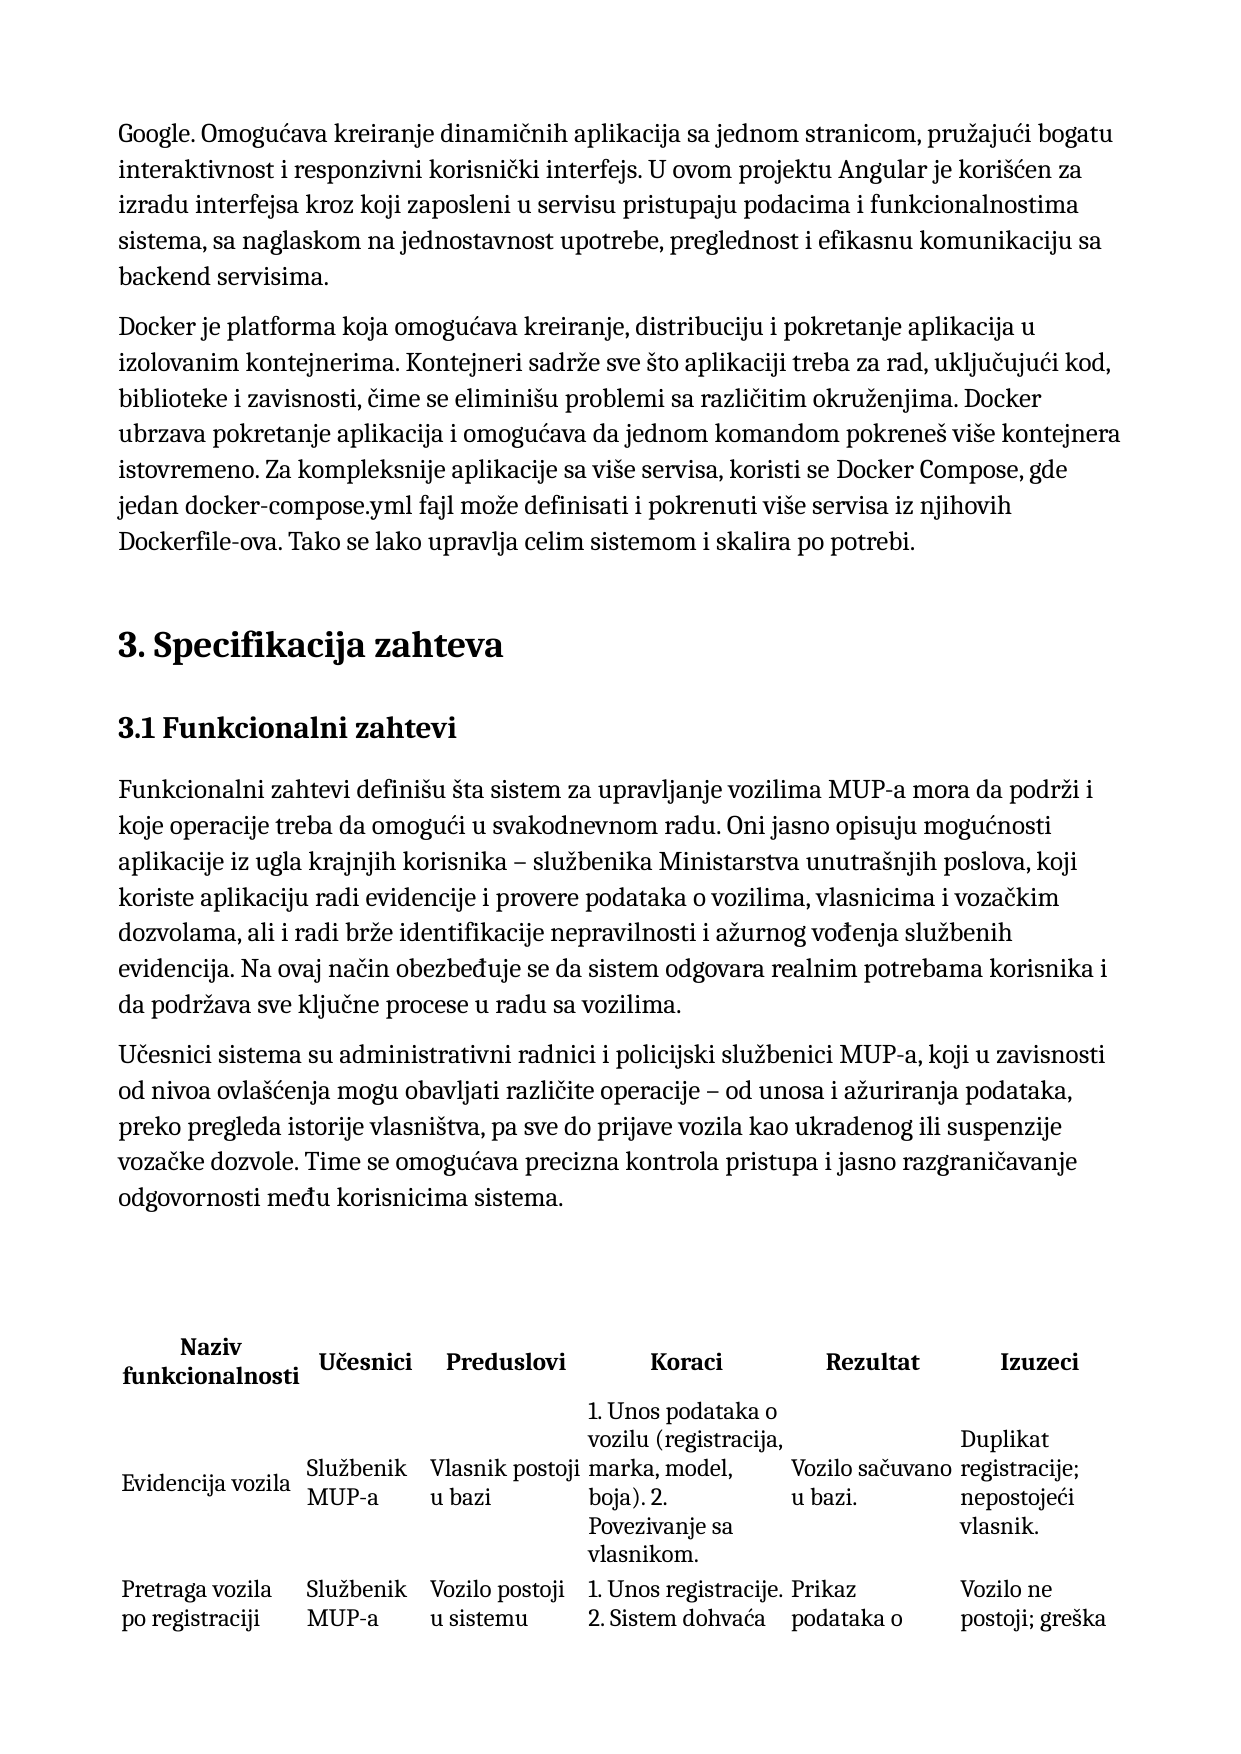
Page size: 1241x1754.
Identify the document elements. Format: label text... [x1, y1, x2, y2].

text 3.1 Funkcionalni zahtevi [118, 710, 1122, 746]
text Google. Omogućava kreiranje dinamičnih aplikacija sa jednom stranicom, pružajući bogatu interaktivnost i responzivni korisnički interfejs. U ovom projektu Angular je korišćen za izradu interfejsa kroz koji zaposleni u servisu pristupaju podacima i funkcionalnostima sistema, sa naglaskom na jednostavnost upotrebe, preglednost i efikasnu komunikaciju sa backend servisima. [118, 118, 1122, 292]
table_cell Prikaz podataka o [788, 1572, 957, 1635]
text Učesnici sistema su administrativni radnici i policijski službenici MUP-a, koji u zavisnosti od nivoa ovlašćenja mogu obavljati različite operacije – od unosa i ažuriranja podataka, preko pregleda istorije vlasništva, pa sve do prijave vozila kao ukradenog ili suspenzije vozačke dozvole. Time se omogućava precizna kontrola pristupa i jasno razgraničavanje odgovornosti među korisnicima sistema. [118, 1039, 1122, 1213]
table_cell Vozilo sačuvano u bazi. [788, 1394, 957, 1572]
table_cell Pretraga vozila po registraciji [118, 1572, 304, 1635]
table_header Učesnici [304, 1330, 427, 1394]
table_cell Službenik MUP-a [304, 1394, 427, 1572]
table_header Koraci [585, 1330, 788, 1394]
text Docker je platforma koja omogućava kreiranje, distribuciju i pokretanje aplikacija u izolovanim kontejnerima. Kontejneri sadrže sve što aplikaciji treba za rad, uključujući kod, biblioteke i zavisnosti, čime se eliminišu problemi sa različitim okruženjima. Docker ubrzava pokretanje aplikacija i omogućava da jednom komandom pokreneš više kontejnera istovremeno. Za kompleksnije aplikacije sa više servisa, koristi se Docker Compose, gde jedan docker-compose.yml fajl može definisati i pokrenuti više servisa iz njihovih Dockerfile-ova. Tako se lako upravlja celim sistemom i skalira po potrebi. [118, 311, 1122, 557]
table_cell Vozilo postoji u sistemu [427, 1572, 585, 1635]
table_cell 1. Unos registracije. 2. Sistem dohvaća [585, 1572, 788, 1635]
table_header Preduslovi [427, 1330, 585, 1394]
table_header Naziv funkcionalnosti [118, 1330, 304, 1394]
table_header Izuzeci [957, 1330, 1122, 1394]
text 3. Specifikacija zahteva [118, 624, 1122, 667]
table_header Rezultat [788, 1330, 957, 1394]
table_cell Vozilo ne postoji; greška [957, 1572, 1122, 1635]
table_cell Duplikat registracije; nepostojeći vlasnik. [957, 1394, 1122, 1572]
table_cell 1. Unos podataka o vozilu (registracija, marka, model, boja). 2. Povezivanje sa vlasnikom. [585, 1394, 788, 1572]
text Funkcionalni zahtevi definišu šta sistem za upravljanje vozilima MUP-a mora da podrži i koje operacije treba da omogući u svakodnevnom radu. Oni jasno opisuju mogućnosti aplikacije iz ugla krajnjih korisnika – službenika Ministarstva unutrašnjih poslova, koji koriste aplikaciju radi evidencije i provere podataka o vozilima, vlasnicima i vozačkim dozvolama, ali i radi brže identifikacije nepravilnosti i ažurnog vođenja službenih evidencija. Na ovaj način obezbeđuje se da sistem odgovara realnim potrebama korisnika i da podržava sve ključne procese u radu sa vozilima. [118, 774, 1122, 1020]
table_cell Službenik MUP-a [304, 1572, 427, 1635]
table_cell Vlasnik postoji u bazi [427, 1394, 585, 1572]
table_cell Evidencija vozila [118, 1394, 304, 1572]
